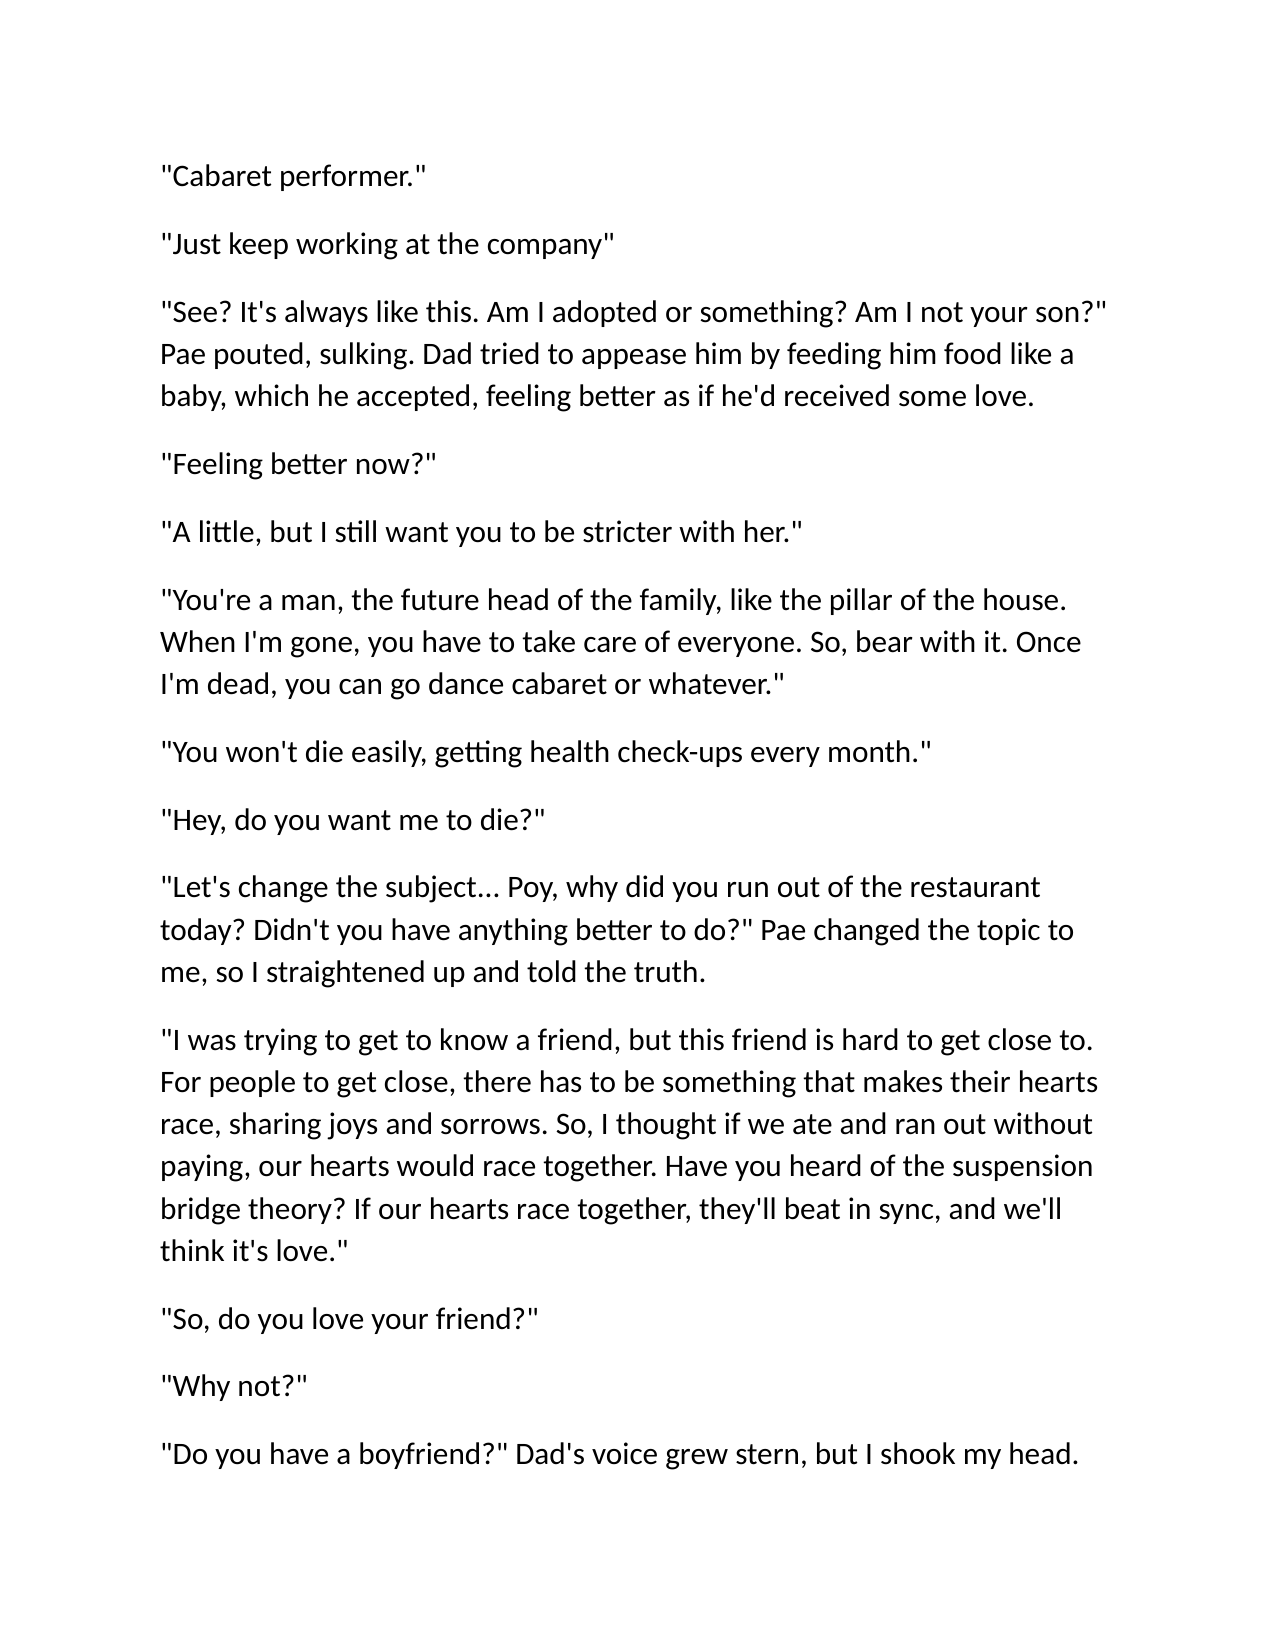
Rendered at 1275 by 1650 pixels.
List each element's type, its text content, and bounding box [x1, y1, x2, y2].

text "A little, but I still want you to be stricter with her." [160, 512, 1113, 550]
text "Let's change the subject... Poy, why did you run out of the restaurant today? Didn't you have anything better to do?" Pae changed the topic to me, so I straightened up and told the truth. [160, 867, 1113, 990]
text "Feeling better now?" [160, 444, 1113, 482]
text "You won't die easily, getting health check-ups every month." [160, 732, 1113, 770]
text "So, do you love your friend?" [160, 1299, 1113, 1337]
text "Hey, do you want me to die?" [160, 799, 1113, 838]
text "I was trying to get to know a friend, but this friend is hard to get close to. For people to get close, there has to be something that makes their hearts race, sharing joys and sorrows. So, I thought if we ate and ran out without paying, our hearts would race together. Have you heard of the suspension bridge theory? If our hearts race together, they'll beat in sync, and we'll think it's love." [160, 1019, 1113, 1269]
text "Cabaret performer." [160, 156, 1113, 194]
text "See? It's always like this. Am I adopted or something? Am I not your son?" Pae pouted, sulking. Dad tried to appease him by feeding him food like a baby, which he accepted, feeling better as if he'd received some love. [160, 292, 1113, 414]
text "Do you have a boyfriend?" Dad's voice grew stern, but I shook my head. [160, 1434, 1113, 1472]
text "Why not?" [160, 1366, 1113, 1404]
text "Just keep working at the company" [160, 224, 1113, 262]
text "You're a man, the future head of the family, like the pillar of the house. [160, 579, 1113, 618]
text When I'm gone, you have to take care of everyone. So, bear with it. Once I'm dead, you can go dance cabaret or whatever." [160, 622, 1113, 702]
